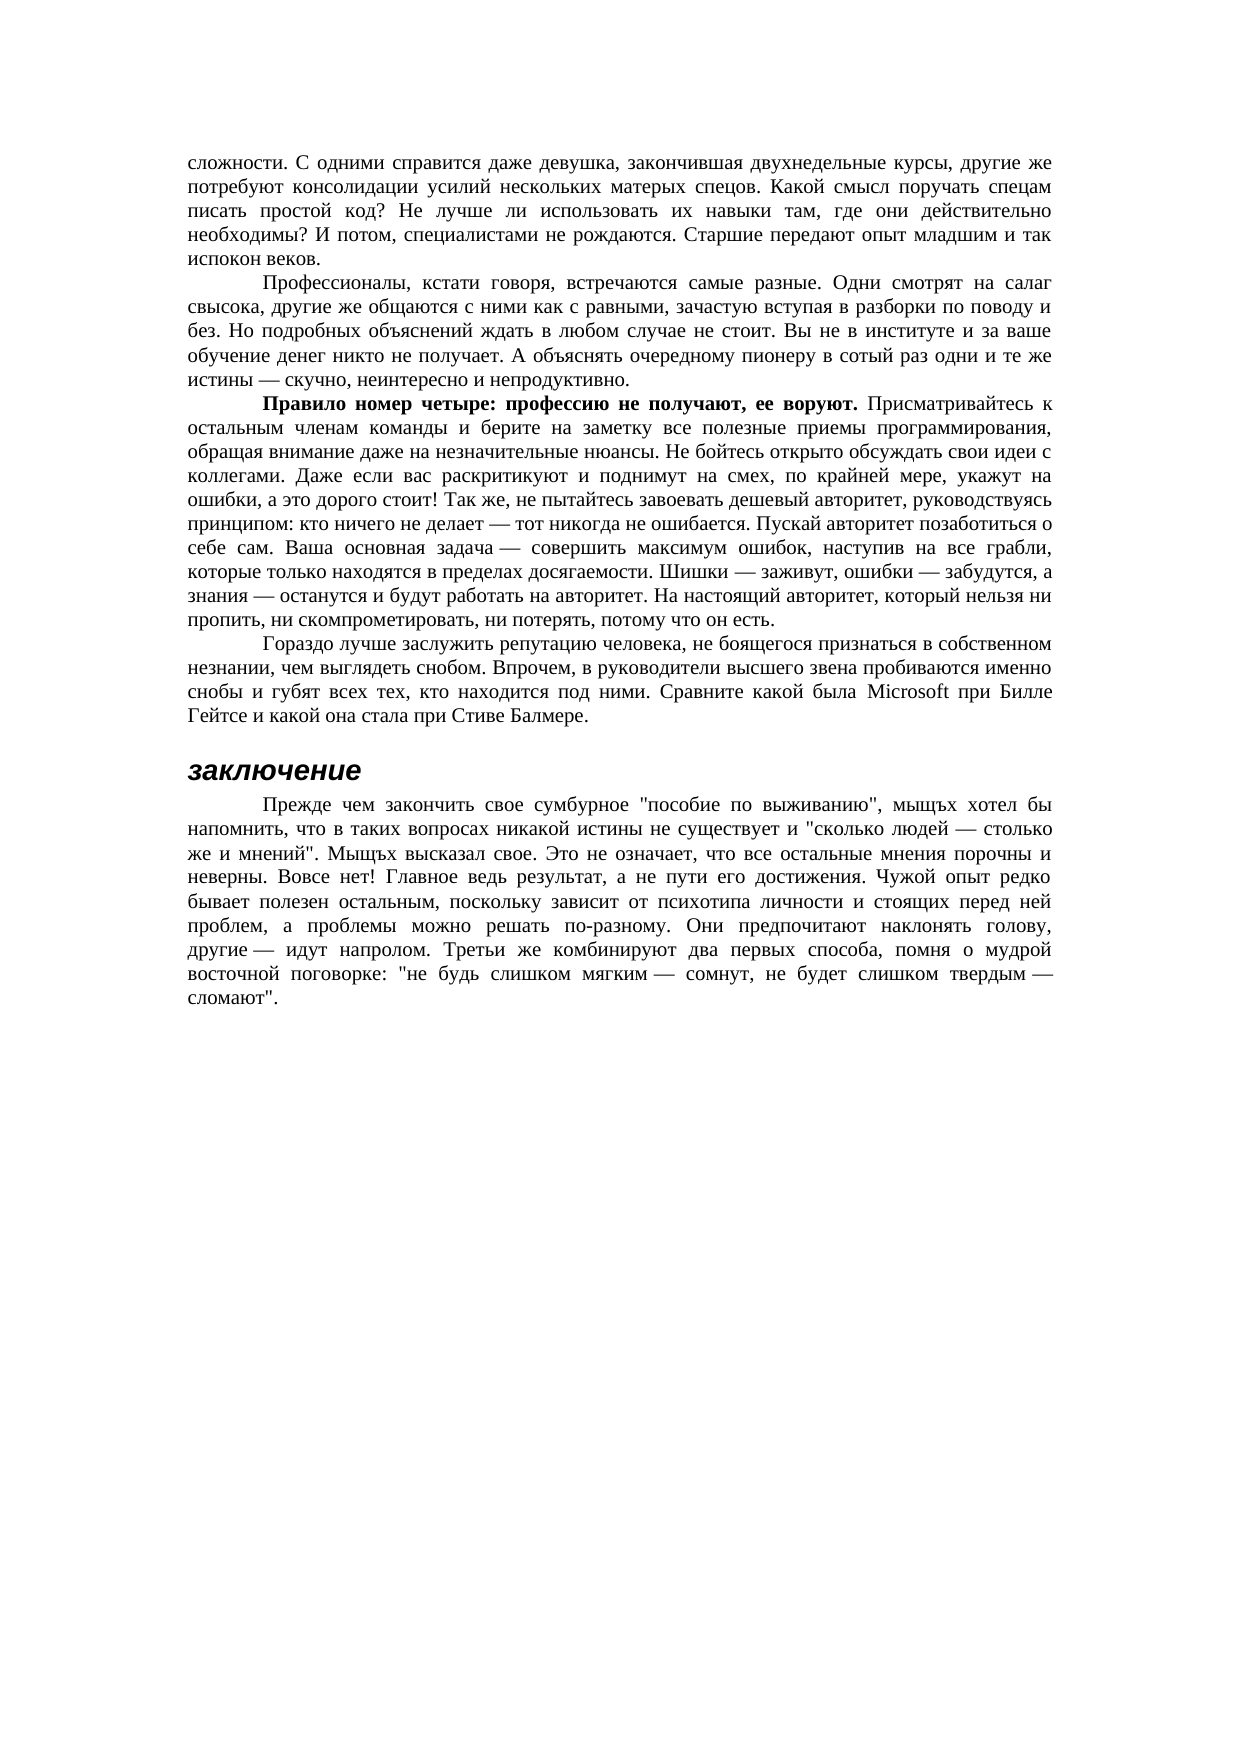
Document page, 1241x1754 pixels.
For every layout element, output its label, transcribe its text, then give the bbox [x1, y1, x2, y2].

subtitle заключение [187, 752, 1053, 786]
text сложности. С одними справится даже девушка, закончившая двухнедельные курсы, другие же потребуют консолидации усилий нескольких матерых спецов. Какой смысл поручать спецам писать простой код? Не лучше ли использовать их навыки там, где они действительно необходимы? И потом, специалистами не рождаются. Старшие передают опыт младшим и так испокон веков. [187, 150, 1053, 270]
text Правило номер четыре: профессию не получают, ее воруют. Присматривайтесь к остальным членам команды и берите на заметку все полезные приемы программирования, обращая внимание даже на незначительные нюансы. Не бойтесь открыто обсуждать свои идеи с коллегами. Даже если вас раскритикуют и поднимут на смех, по крайней мере, укажут на ошибки, а это дорого стоит! Так же, не пытайтесь завоевать дешевый авторитет, руководствуясь принципом: кто ничего не делает — тот никогда не ошибается. Пускай авторитет позаботиться о себе сам. Ваша основная задача — совершить максимум ошибок, наступив на все грабли, которые только находятся в пределах досягаемости. Шишки — заживут, ошибки — забудутся, а знания — останутся и будут работать на авторитет. На настоящий авторитет, который нельзя ни пропить, ни скомпрометировать, ни потерять, потому что он есть. [187, 391, 1053, 631]
text Профессионалы, кстати говоря, встречаются самые разные. Одни смотрят на салаг свысока, другие же общаются с ними как с равными, зачастую вступая в разборки по поводу и без. Но подробных объяснений ждать в любом случае не стоит. Вы не в институте и за ваше обучение денег никто не получает. А объяснять очередному пионеру в сотый раз одни и те же истины — скучно, неинтересно и непродуктивно. [187, 270, 1053, 391]
text Прежде чем закончить свое сумбурное "пособие по выживанию", мыщъх хотел бы напомнить, что в таких вопросах никакой истины не существует и "сколько людей — столько же и мнений". Мыщъх высказал свое. Это не означает, что все остальные мнения порочны и неверны. Вовсе нет! Главное ведь результат, а не пути его достижения. Чужой опыт редко бывает полезен остальным, поскольку зависит от психотипа личности и стоящих перед ней проблем, а проблемы можно решать по-разному. Они предпочитают наклонять голову, другие — идут напролом. Третьи же комбинируют два первых способа, помня о мудрой восточной поговорке: "не будь слишком мягким — сомнут, не будет слишком твердым — сломают". [187, 792, 1053, 1009]
text Гораздо лучше заслужить репутацию человека, не боящегося признаться в собственном незнании, чем выглядеть снобом. Впрочем, в руководители высшего звена пробиваются именно снобы и губят всех тех, кто находится под ними. Сравните какой была Microsoft при Билле Гейтсе и какой она стала при Стиве Балмере. [187, 631, 1053, 727]
